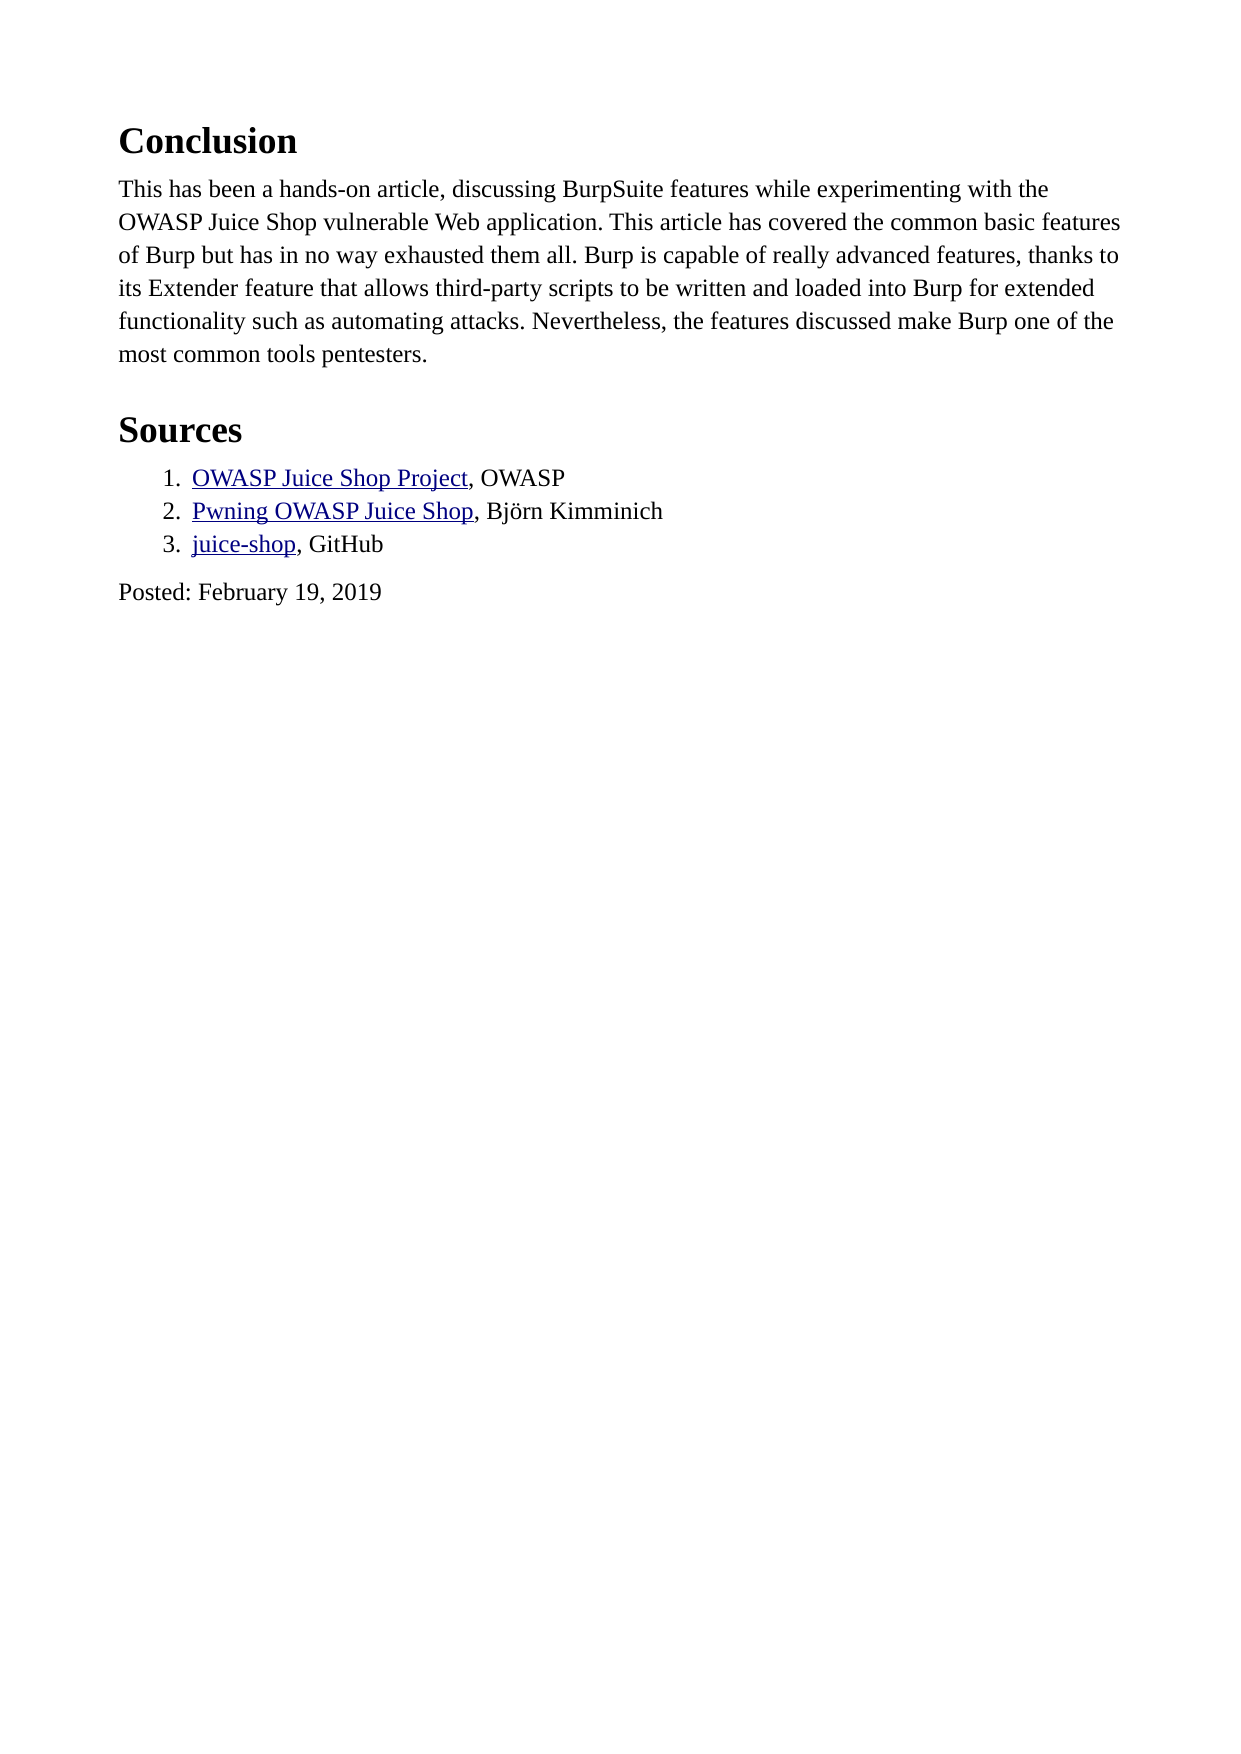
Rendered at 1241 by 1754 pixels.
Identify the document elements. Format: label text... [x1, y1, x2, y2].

subtitle Sources [118, 407, 1122, 450]
text This has been a hands-on article, discussing BurpSuite features while experimenting with the OWASP Juice Shop vulnerable Web application. This article has covered the common basic features of Burp but has in no way exhausted them all. Burp is capable of really advanced features, thanks to its Extender feature that allows third-party scripts to be written and loaded into Burp for extended functionality such as automating attacks. Nevertheless, the features discussed make Burp one of the most common tools pentesters. [118, 174, 1122, 368]
list Pwning OWASP Juice Shop, Björn Kimminich [162, 496, 1122, 525]
list OWASP Juice Shop Project, OWASP [162, 463, 1122, 492]
text Posted: February 19, 2019 [118, 577, 1122, 605]
subtitle Conclusion [118, 118, 1122, 161]
list juice-shop, GitHub [162, 529, 1122, 558]
